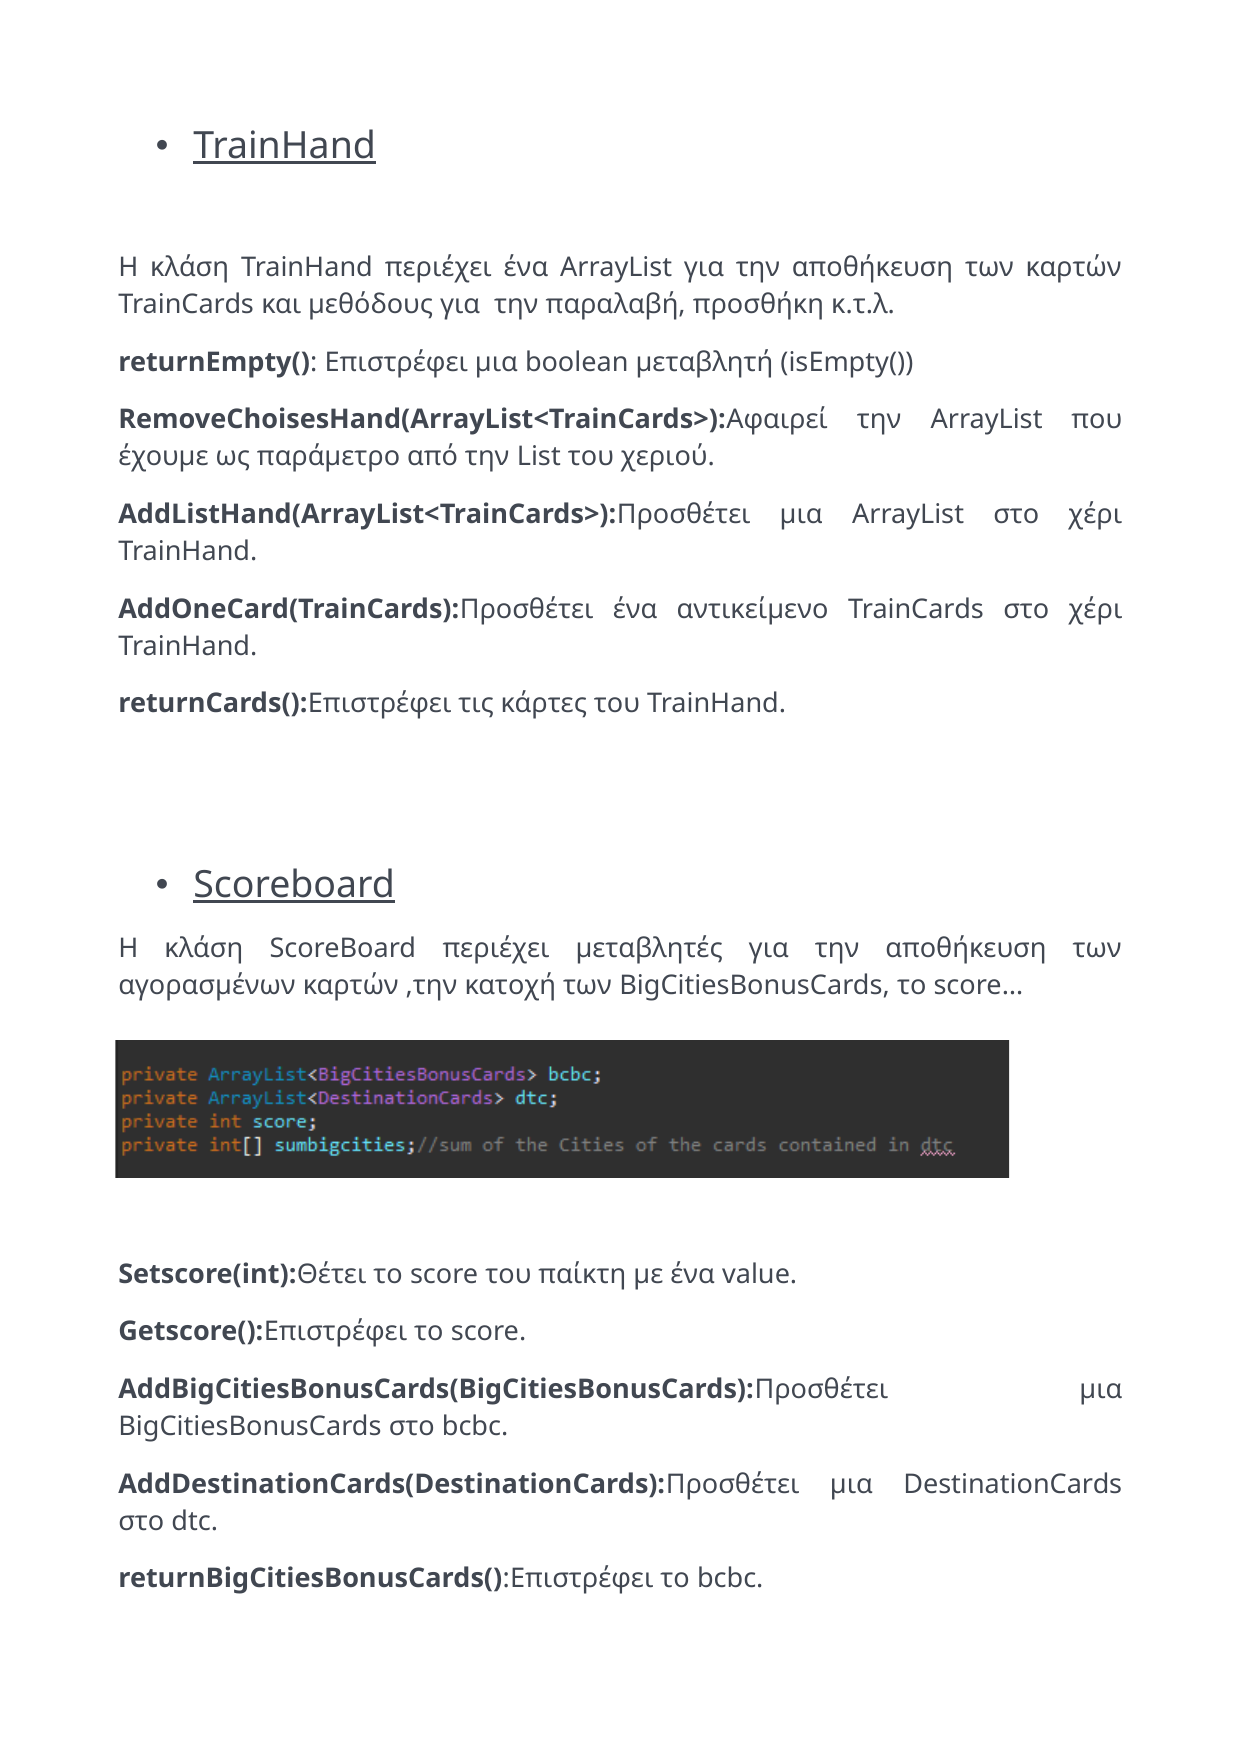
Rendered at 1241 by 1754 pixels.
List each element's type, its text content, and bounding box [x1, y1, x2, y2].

text AddOneCard(TrainCards):Προσθέτει ένα αντικείμενο TrainCards στο χέρι TrainHand. [118, 589, 1122, 663]
text AddBigCitiesBonusCards(BigCitiesBonusCards):Προσθέτει μια BigCitiesBonusCards στο bcbc. [118, 1369, 1122, 1443]
list TrainHand [156, 118, 1122, 169]
text Setscore(int):Θέτει το score του παίκτη με ένα value. [118, 1254, 1122, 1291]
text AddListHand(ArrayList<TrainCards>):Προσθέτει μια ArrayList στο χέρι TrainHand. [118, 494, 1122, 568]
text returnEmpty(): Επιστρέφει μια boolean μεταβλητή (isEmpty()) [118, 342, 1122, 379]
text Η κλάση TrainHand περιέχει ένα ArrayList για την αποθήκευση των καρτών TrainCards και μεθόδους για την παραλαβή, προσθήκη κ.τ.λ. [118, 248, 1122, 321]
picture [115, 1040, 1010, 1178]
text RemoveChoisesHand(ArrayList<TrainCards>):Αφαιρεί την ArrayList που έχουμε ως παράμετρο από την List του χεριού. [118, 400, 1122, 474]
list Scoreboard [156, 857, 1122, 908]
text AddDestinationCards(DestinationCards):Προσθέτει μια DestinationCards στο dtc. [118, 1464, 1122, 1538]
text returnBigCitiesBonusCards():Επιστρέφει το bcbc. [118, 1559, 1122, 1596]
text returnCards():Επιστρέφει τις κάρτες του TrainHand. [118, 684, 1122, 721]
text Getscore():Επιστρέφει το score. [118, 1312, 1122, 1349]
text Η κλάση ScoreBoard περιέχει μεταβλητές για την αποθήκευση των αγορασμένων καρτών ,την κατοχή των BigCitiesBonusCards, το score… [118, 929, 1122, 1002]
